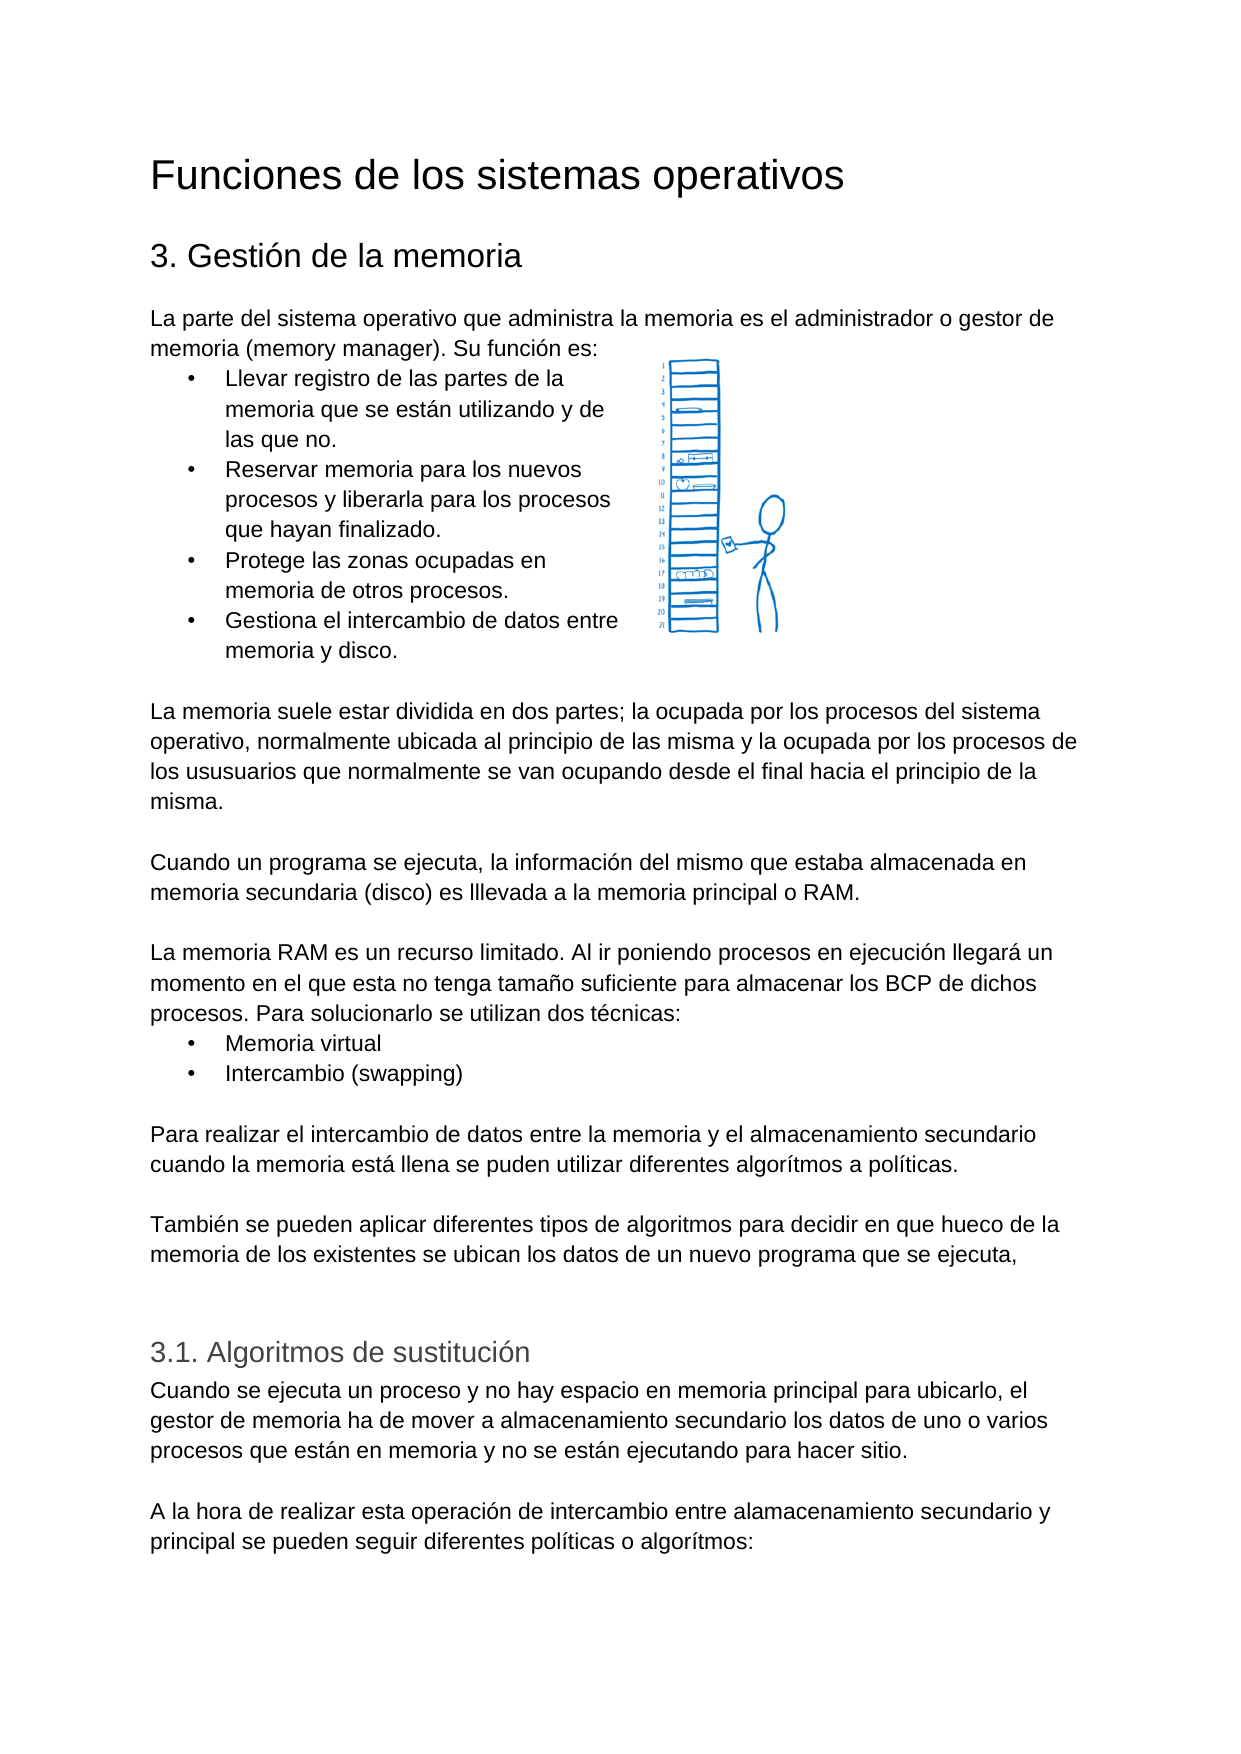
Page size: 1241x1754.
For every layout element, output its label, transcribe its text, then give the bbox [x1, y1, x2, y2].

list [1036, 547, 1090, 603]
list [1036, 456, 1090, 543]
list Llevar registro de las partes de la memoria que se están utilizando y de las que no. [187, 365, 627, 452]
text La memoria RAM es un recurso limitado. Al ir poniendo procesos en ejecución llegará un momento en el que esta no tenga tamaño suficiente para almacenar los BCP de dichos procesos. Para solucionarlo se utilizan dos técnicas: [150, 939, 1090, 1026]
text La parte del sistema operativo que administra la memoria es el administrador o gestor de memoria (memory manager). Su función es: [150, 305, 1090, 362]
list Intercambio (swapping) [187, 1060, 1090, 1087]
picture [627, 352, 1036, 641]
text Cuando un programa se ejecuta, la información del mismo que estaba almacenada en memoria secundaria (disco) es lllevada a la memoria principal o RAM. [150, 849, 1090, 905]
text A la hora de realizar esta operación de intercambio entre alamacenamiento secundario y principal se pueden seguir diferentes políticas o algorítmos: [150, 1498, 1090, 1554]
text Para realizar el intercambio de datos entre la memoria y el almacenamiento secundario cuando la memoria está llena se puden utilizar diferentes algorítmos a políticas. [150, 1121, 1090, 1177]
subtitle 3. Gestión de la memoria [150, 236, 1090, 275]
list Memoria virtual [187, 1030, 1090, 1056]
text También se pueden aplicar diferentes tipos de algoritmos para decidir en que hueco de la memoria de los existentes se ubican los datos de un nuevo programa que se ejecuta, [150, 1211, 1090, 1268]
text La memoria suele estar dividida en dos partes; la ocupada por los procesos del sistema operativo, normalmente ubicada al principio de las misma y la ocupada por los procesos de los ususuarios que normalmente se van ocupando desde el final hacia el principio de la misma. [150, 698, 1090, 815]
text Cuando se ejecuta un proceso y no hay espacio en memoria principal para ubicarlo, el gestor de memoria ha de mover a almacenamiento secundario los datos de uno o varios procesos que están en memoria y no se están ejecutando para hacer sitio. [150, 1377, 1090, 1464]
list [1036, 365, 1090, 452]
subtitle Funciones de los sistemas operativos [150, 150, 1090, 198]
list Reservar memoria para los nuevos procesos y liberarla para los procesos que hayan finalizado. [187, 456, 627, 543]
subtitle 3.1. Algoritmos de sustitución [150, 1335, 1090, 1369]
list Gestiona el intercambio de datos entre memoria y disco. [187, 607, 1090, 664]
list Protege las zonas ocupadas en memoria de otros procesos. [187, 547, 627, 603]
